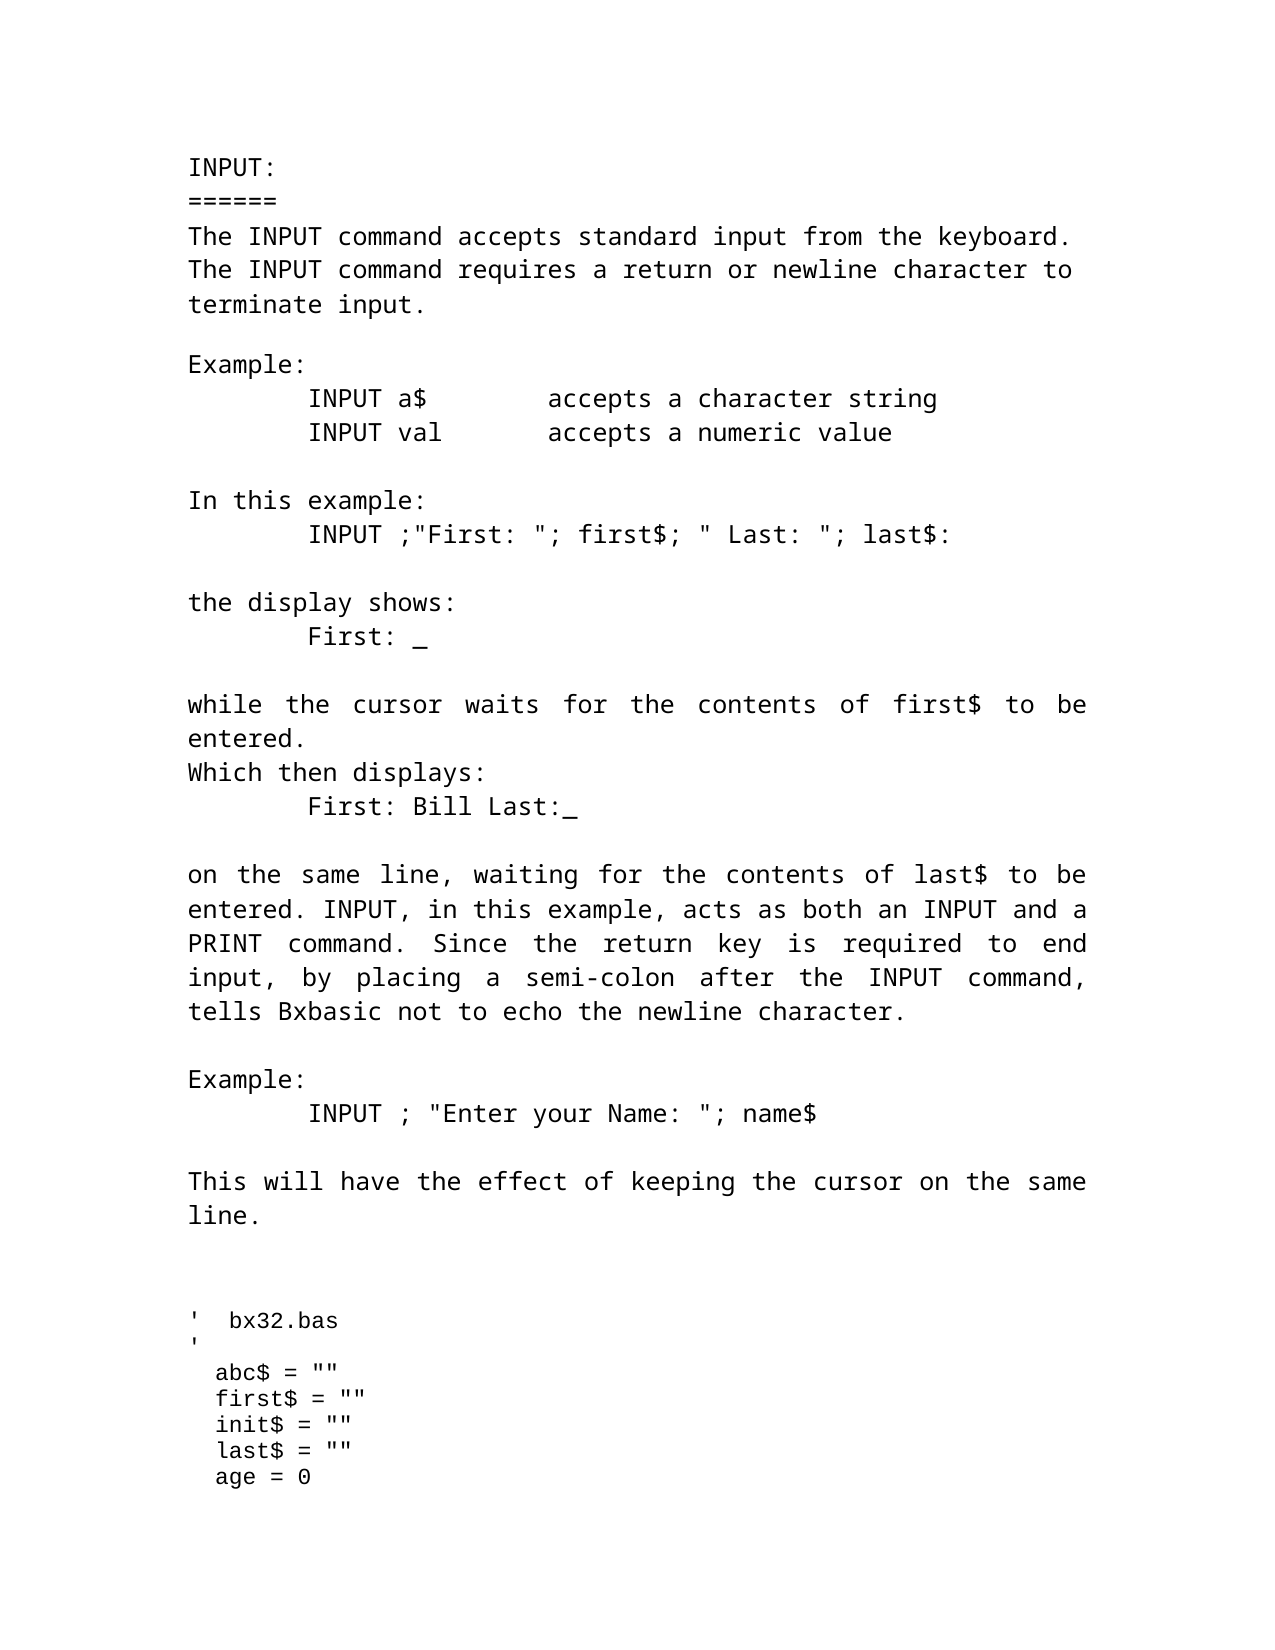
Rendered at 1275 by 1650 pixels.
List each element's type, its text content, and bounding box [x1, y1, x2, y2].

text INPUT ; "Enter your Name: "; name$ [187, 1096, 1087, 1130]
text In this example: [187, 482, 1087, 517]
text First: Bill Last:_ [187, 789, 1087, 823]
text first$ = "" [187, 1387, 1087, 1413]
text on the same line, waiting for the contents of last$ to be entered. INPUT, in this example, acts as both an INPUT and a PRINT command. Since the return key is required to end input, by placing a semi-colon after the INPUT command, tells Bxbasic not to echo the newline character. [187, 857, 1087, 1027]
text INPUT val accepts a numeric value [187, 414, 1087, 448]
text init$ = "" [187, 1413, 1087, 1439]
text age = 0 [187, 1465, 1087, 1491]
text Which then displays: [187, 755, 1087, 789]
text Example: [187, 346, 1087, 380]
text abc$ = "" [187, 1362, 1087, 1387]
text ====== [187, 184, 1087, 218]
text Example: [187, 1062, 1087, 1096]
text INPUT: [187, 150, 1087, 184]
text the display shows: [187, 585, 1087, 619]
text This will have the effect of keeping the cursor on the same line. [187, 1164, 1087, 1232]
text while the cursor waits for the contents of first$ to be entered. [187, 687, 1087, 755]
text INPUT ;"First: "; first$; " Last: "; last$: [187, 517, 1087, 551]
text First: _ [187, 619, 1087, 653]
text last$ = "" [187, 1439, 1087, 1465]
text ' bx32.bas [187, 1310, 1087, 1336]
text INPUT a$ accepts a character string [187, 380, 1087, 414]
text The INPUT command accepts standard input from the keyboard. The INPUT command requires a return or newline character to terminate input. [187, 218, 1087, 320]
text ' [187, 1336, 1087, 1362]
